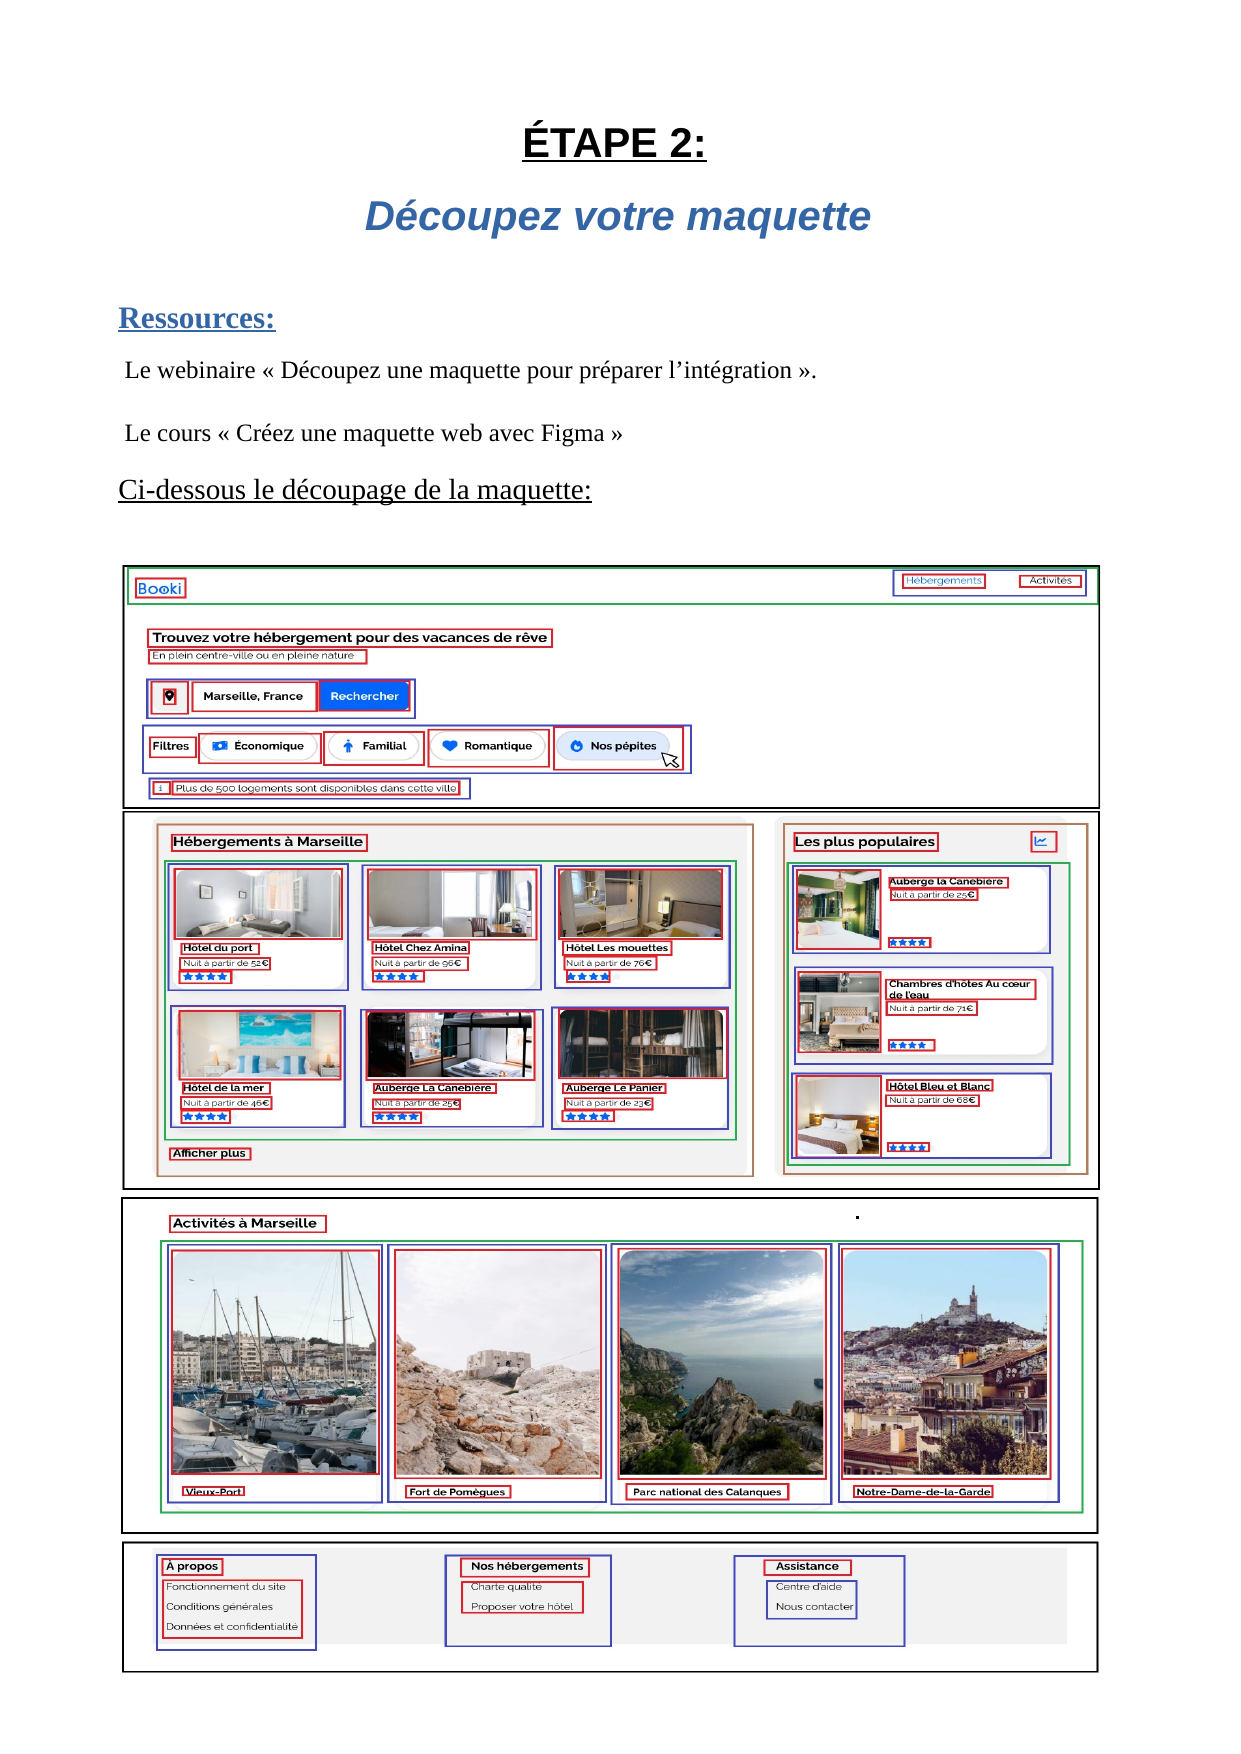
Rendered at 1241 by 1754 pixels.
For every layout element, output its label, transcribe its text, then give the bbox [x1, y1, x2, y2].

text Ressources: [118, 299, 1122, 335]
picture [118, 565, 1101, 1680]
text Le webinaire « Découpez une maquette pour préparer l’intégration ». [118, 355, 1122, 384]
text Ci-dessous le découpage de la maquette: [118, 472, 1122, 506]
subtitle Découpez votre maquette [118, 191, 1122, 239]
subtitle ÉTAPE 2: [118, 118, 1122, 166]
text Le cours « Créez une maquette web avec Figma » [118, 402, 1122, 450]
